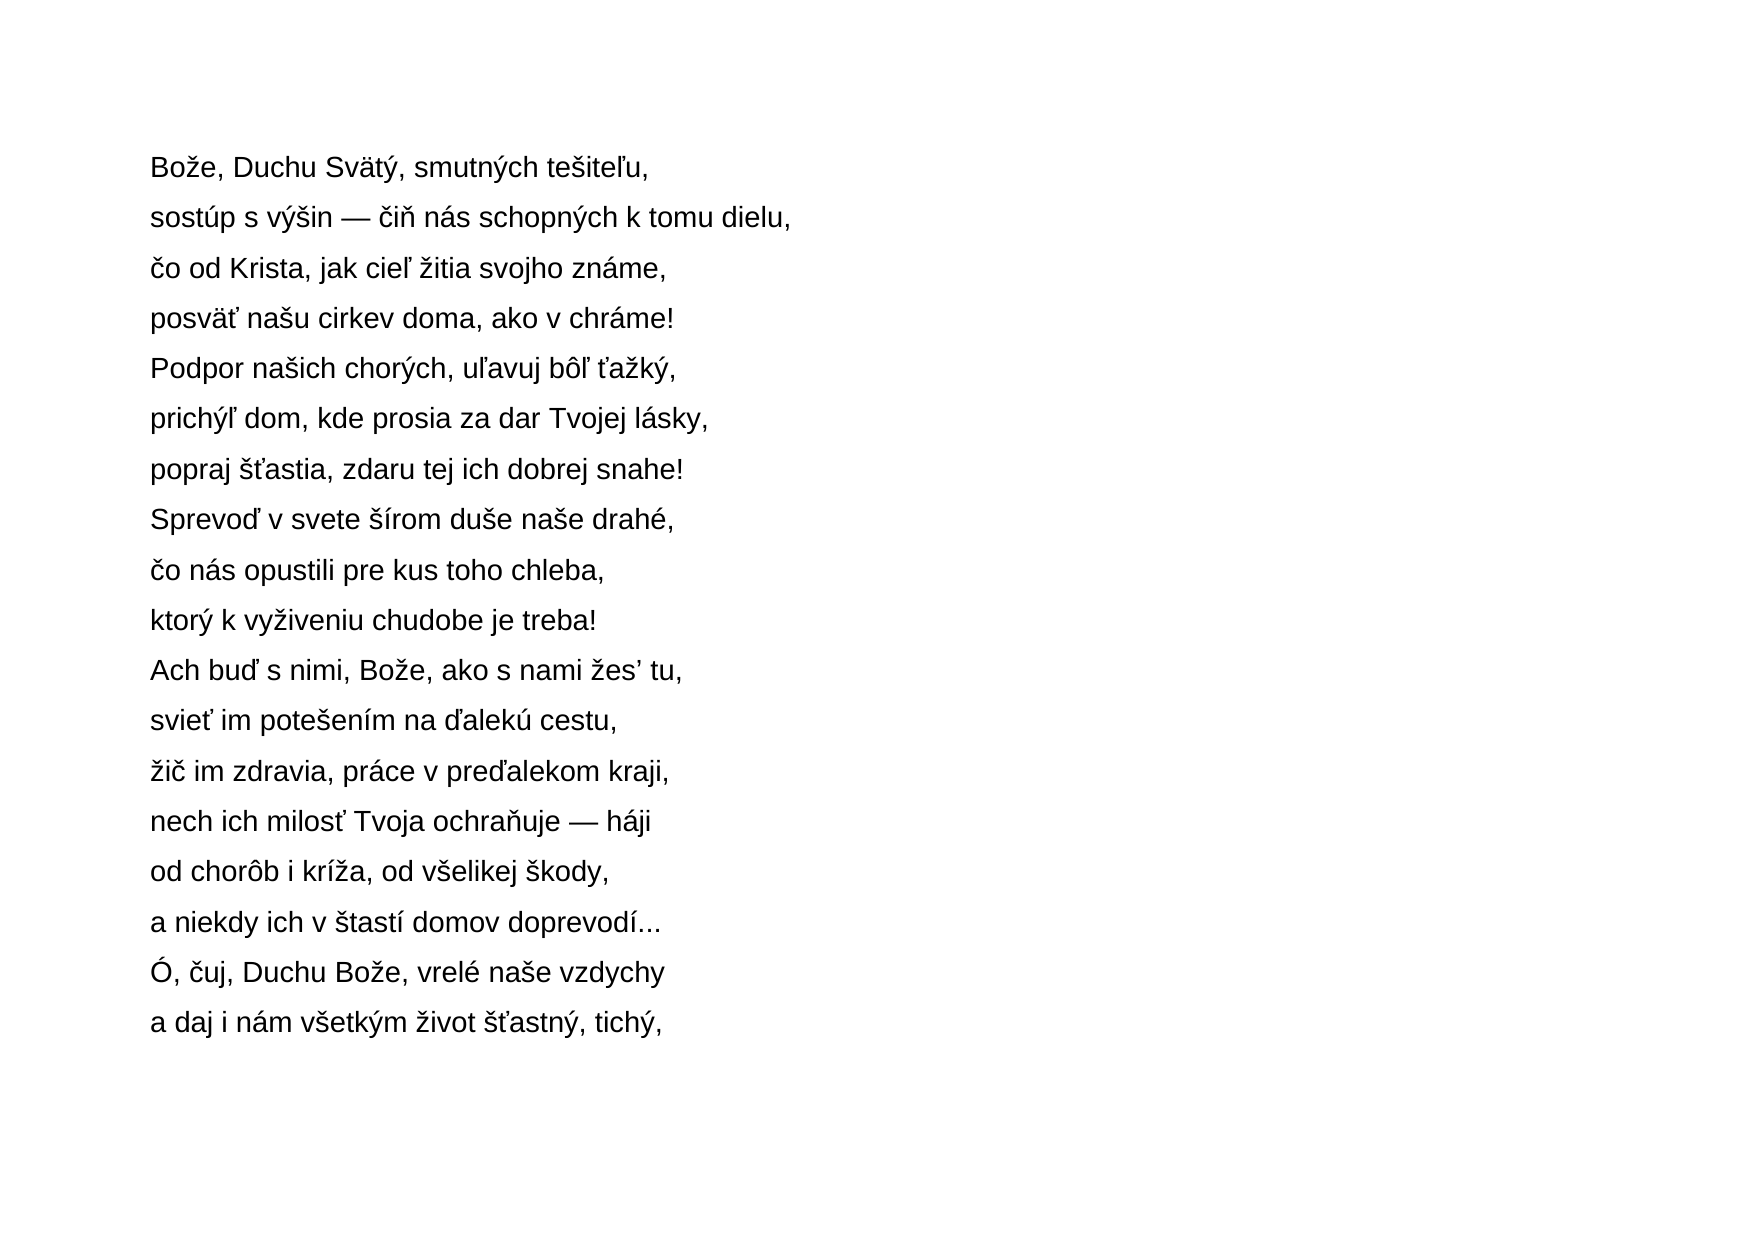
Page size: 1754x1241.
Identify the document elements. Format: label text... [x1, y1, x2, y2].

text čo od Krista, jak cieľ žitia svojho známe, [150, 251, 1243, 284]
text a daj i nám všetkým život šťastný, tichý, [150, 1005, 1243, 1039]
text Bože, Duchu Svätý, smutných tešiteľu, [150, 150, 1243, 183]
text žič im zdravia, práce v preďalekom kraji, [150, 754, 1243, 787]
text posväť našu cirkev doma, ako v chráme! [150, 301, 1243, 334]
text Ó, čuj, Duchu Bože, vrelé naše vzdychy [150, 955, 1243, 988]
text sostúp s výšin — čiň nás schopných k tomu dielu, [150, 200, 1243, 234]
text Ach buď s nimi, Bože, ako s nami žes’ tu, [150, 653, 1243, 687]
text Podpor našich chorých, uľavuj bôľ ťažký, [150, 351, 1243, 385]
text popraj šťastia, zdaru tej ich dobrej snahe! [150, 452, 1243, 485]
text čo nás opustili pre kus toho chleba, [150, 552, 1243, 586]
text od chorôb i kríža, od všelikej škody, [150, 854, 1243, 888]
text Sprevoď v svete šírom duše naše drahé, [150, 502, 1243, 536]
text a niekdy ich v štastí domov doprevodí... [150, 905, 1243, 938]
text prichýľ dom, kde prosia za dar Tvojej lásky, [150, 402, 1243, 435]
text svieť im potešením na ďalekú cestu, [150, 703, 1243, 737]
text nech ich milosť Tvoja ochraňuje — háji [150, 804, 1243, 838]
text ktorý k vyživeniu chudobe je treba! [150, 603, 1243, 636]
